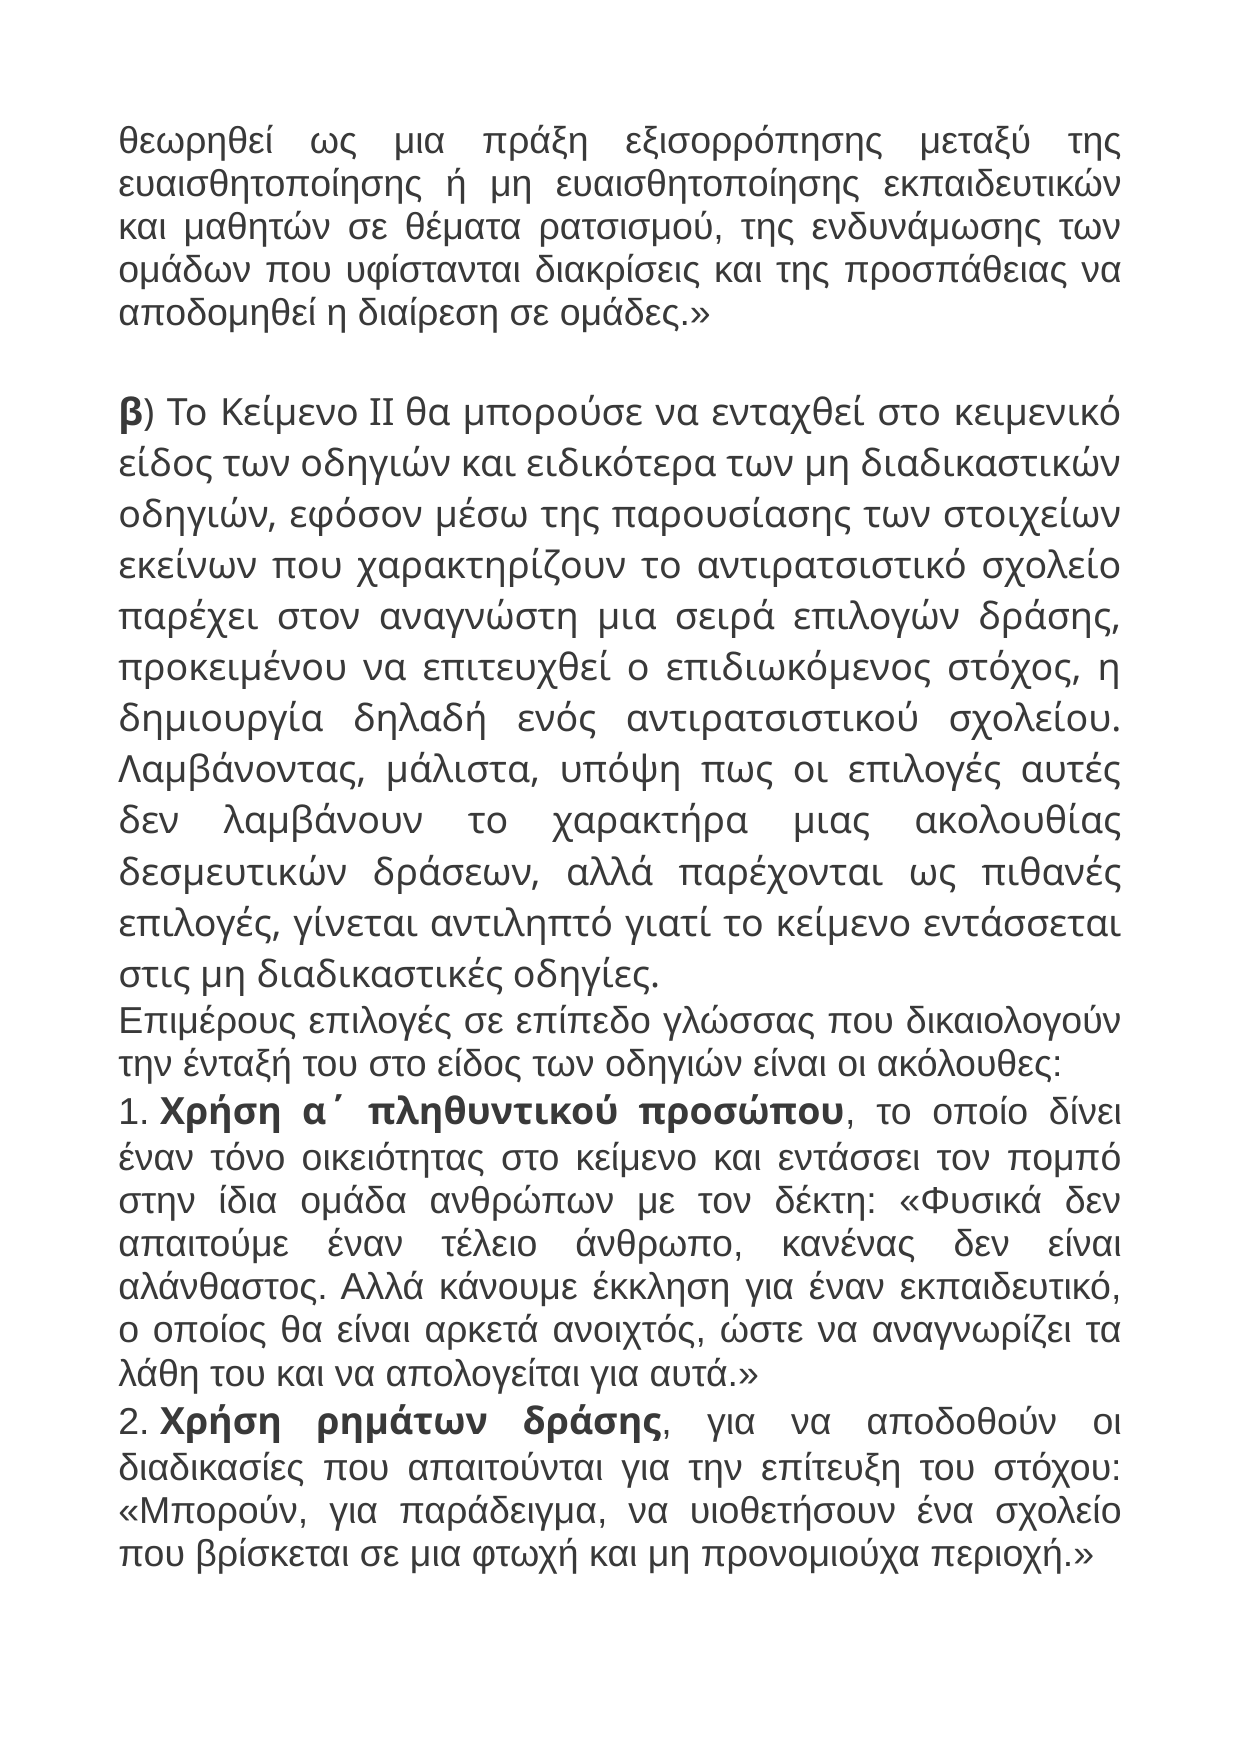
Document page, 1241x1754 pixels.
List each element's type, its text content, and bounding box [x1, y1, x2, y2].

text Επιμέρους επιλογές σε επίπεδο γλώσσας που δικαιολογούν την ένταξή του στο είδος των οδηγιών είναι οι ακόλουθες: [118, 998, 1122, 1084]
text θεωρηθεί ως μια πράξη εξισορρόπησης μεταξύ της ευαισθητοποίησης ή μη ευαισθητοποίησης εκπαιδευτικών και μαθητών σε θέματα ρατσισμού, της ενδυνάμωσης των ομάδων που υφίστανται διακρίσεις και της προσπάθειας να αποδομηθεί η διαίρεση σε ομάδες.» [118, 118, 1122, 334]
text 1. Χρήση α΄ πληθυντικού προσώπου, το οποίο δίνει έναν τόνο οικειότητας στο κείμενο και εντάσσει τον πομπό στην ίδια ομάδα ανθρώπων με τον δέκτη: «Φυσικά δεν απαιτούμε έναν τέλειο άνθρωπο, κανένας δεν είναι αλάνθαστος. Αλλά κάνουμε έκκληση για έναν εκπαιδευτικό, ο οποίος θα είναι αρκετά ανοιχτός, ώστε να αναγνωρίζει τα λάθη του και να απολογείται για αυτά.» [118, 1084, 1122, 1394]
text 2. Χρήση ρημάτων δράσης, για να αποδοθούν οι διαδικασίες που απαιτούνται για την επίτευξη του στόχου: «Μπορούν, για παράδειγμα, να υιοθετήσουν ένα σχολείο που βρίσκεται σε μια φτωχή και μη προνομιούχα περιοχή.» [118, 1394, 1122, 1574]
text β) Το Κείμενο II θα μπορούσε να ενταχθεί στο κειμενικό είδος των οδηγιών και ειδικότερα των μη διαδικαστικών οδηγιών, εφόσον μέσω της παρουσίασης των στοιχείων εκείνων που χαρακτηρίζουν το αντιρατσιστικό σχολείο παρέχει στον αναγνώστη μια σειρά επιλογών δράσης, προκειμένου να επιτευχθεί ο επιδιωκόμενος στόχος, η δημιουργία δηλαδή ενός αντιρατσιστικού σχολείου. Λαμβάνοντας, μάλιστα, υπόψη πως οι επιλογές αυτές δεν λαμβάνουν το χαρακτήρα μιας ακολουθίας δεσμευτικών δράσεων, αλλά παρέχονται ως πιθανές επιλογές, γίνεται αντιληπτό γιατί το κείμενο εντάσσεται στις μη διαδικαστικές οδηγίες. [118, 385, 1122, 998]
